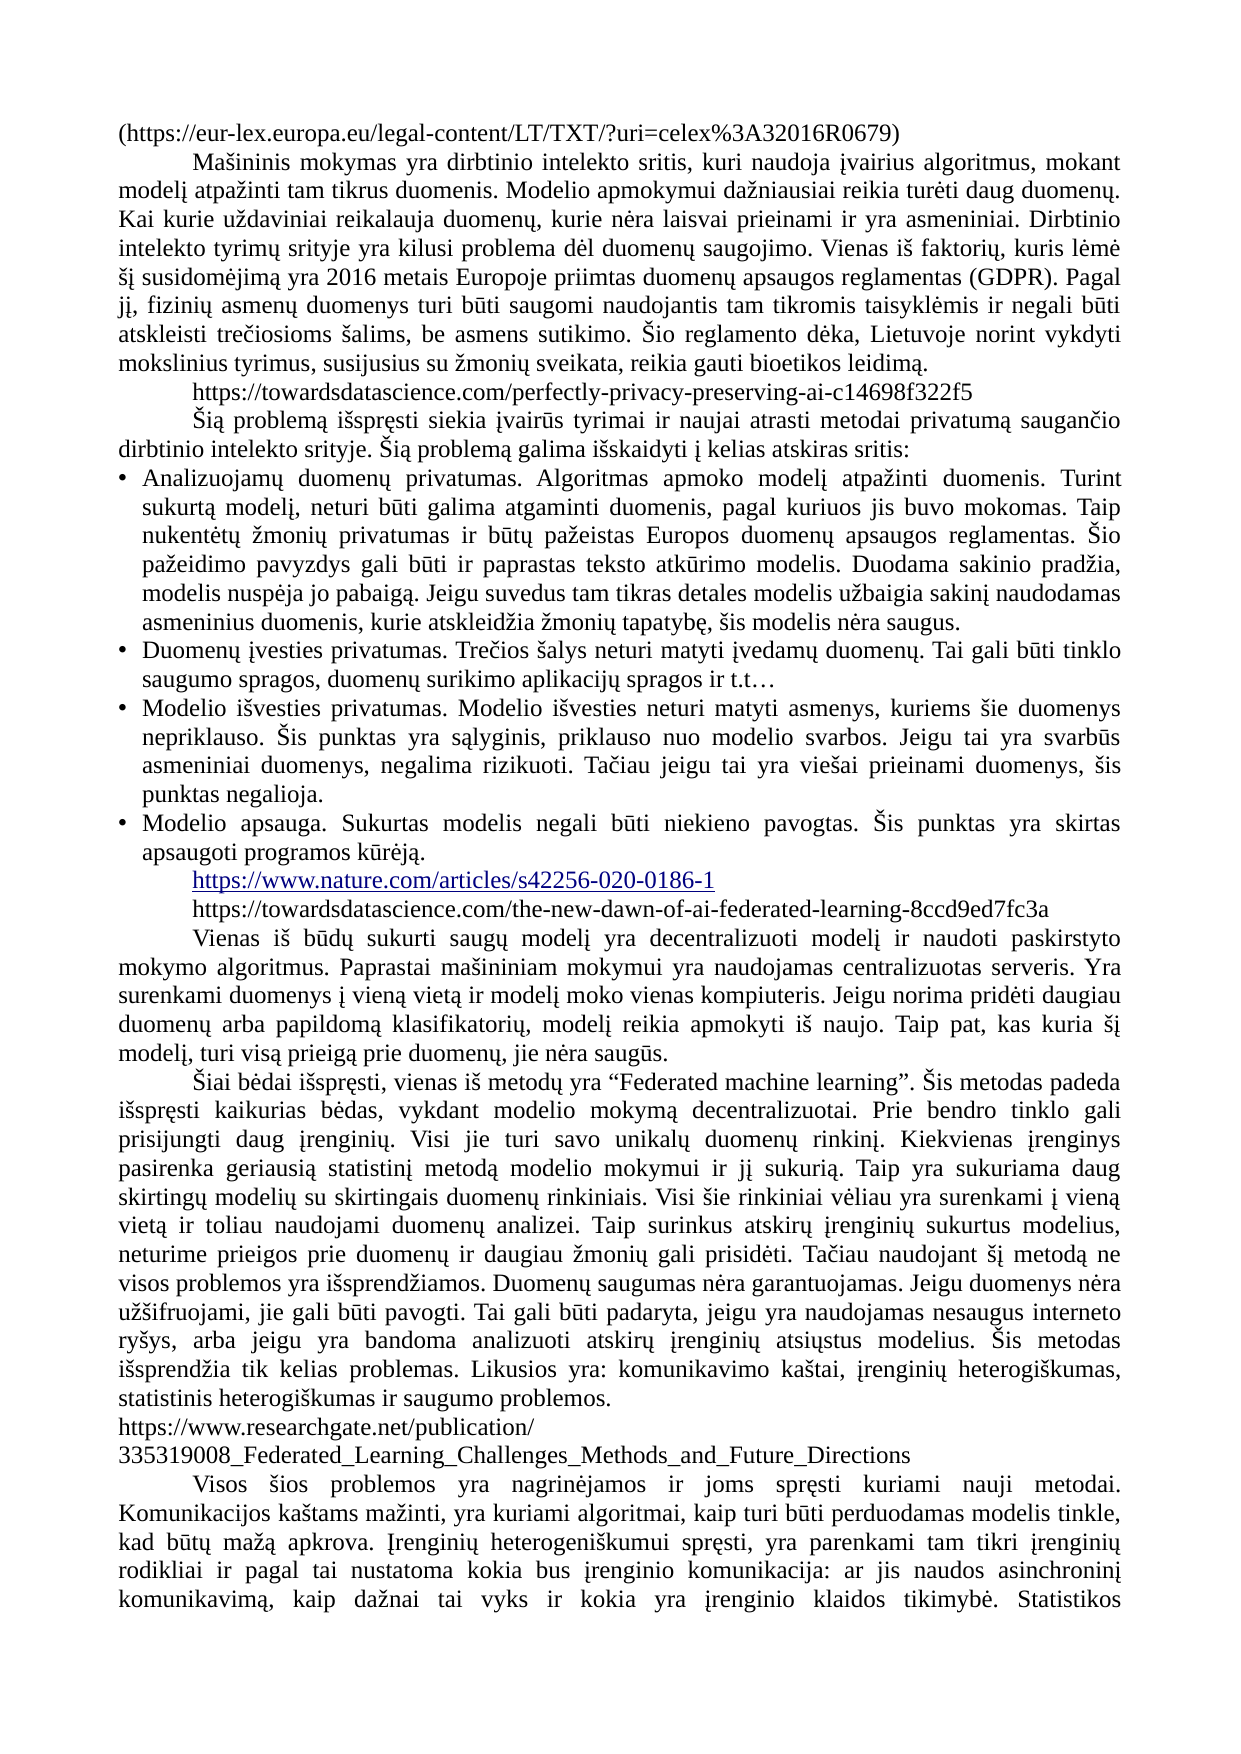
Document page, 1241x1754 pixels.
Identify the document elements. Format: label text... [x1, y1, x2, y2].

list Analizuojamų duomenų privatumas. Algoritmas apmoko modelį atpažinti duomenis. Turint sukurtą modelį, neturi būti galima atgaminti duomenis, pagal kuriuos jis buvo mokomas. Taip nukentėtų žmonių privatumas ir būtų pažeistas Europos duomenų apsaugos reglamentas. Šio pažeidimo pavyzdys gali būti ir paprastas teksto atkūrimo modelis. Duodama sakinio pradžia, modelis nuspėja jo pabaigą. Jeigu suvedus tam tikras detales modelis užbaigia sakinį naudodamas asmeninius duomenis, kurie atskleidžia žmonių tapatybę, šis modelis nėra saugus. [118, 463, 1122, 636]
text https://www.researchgate.net/publication/335319008_Federated_Learning_Challenges_Methods_and_Future_Directions [118, 1412, 1122, 1469]
list Duomenų įvesties privatumas. Trečios šalys neturi matyti įvedamų duomenų. Tai gali būti tinklo saugumo spragos, duomenų surikimo aplikacijų spragos ir t.t… [118, 636, 1122, 693]
text Šią problemą išspręsti siekia įvairūs tyrimai ir naujai atrasti metodai privatumą saugančio dirbtinio intelekto srityje. Šią problemą galima išskaidyti į kelias atskiras sritis: [118, 406, 1122, 463]
text Šiai bėdai išspręsti, vienas iš metodų yra “Federated machine learning”. Šis metodas padeda išspręsti kaikurias bėdas, vykdant modelio mokymą decentralizuotai. Prie bendro tinklo gali prisijungti daug įrenginių. Visi jie turi savo unikalų duomenų rinkinį. Kiekvienas įrenginys pasirenka geriausią statistinį metodą modelio mokymui ir jį sukurią. Taip yra sukuriama daug skirtingų modelių su skirtingais duomenų rinkiniais. Visi šie rinkiniai vėliau yra surenkami į vieną vietą ir toliau naudojami duomenų analizei. Taip surinkus atskirų įrenginių sukurtus modelius, neturime prieigos prie duomenų ir daugiau žmonių gali prisidėti. Tačiau naudojant šį metodą ne visos problemos yra išsprendžiamos. Duomenų saugumas nėra garantuojamas. Jeigu duomenys nėra užšifruojami, jie gali būti pavogti. Tai gali būti padaryta, jeigu yra naudojamas nesaugus interneto ryšys, arba jeigu yra bandoma analizuoti atskirų įrenginių atsiųstus modelius. Šis metodas išsprendžia tik kelias problemas. Likusios yra: komunikavimo kaštai, įrenginių heterogiškumas, statistinis heterogiškumas ir saugumo problemos. [118, 1067, 1122, 1412]
list Modelio išvesties privatumas. Modelio išvesties neturi matyti asmenys, kuriems šie duomenys nepriklauso. Šis punktas yra sąlyginis, priklauso nuo modelio svarbos. Jeigu tai yra svarbūs asmeniniai duomenys, negalima rizikuoti. Tačiau jeigu tai yra viešai prieinami duomenys, šis punktas negalioja. [118, 693, 1122, 808]
text https://towardsdatascience.com/perfectly-privacy-preserving-ai-c14698f322f5 [118, 377, 1122, 406]
text Mašininis mokymas yra dirbtinio intelekto sritis, kuri naudoja įvairius algoritmus, mokant modelį atpažinti tam tikrus duomenis. Modelio apmokymui dažniausiai reikia turėti daug duomenų. Kai kurie uždaviniai reikalauja duomenų, kurie nėra laisvai prieinami ir yra asmeniniai. Dirbtinio intelekto tyrimų srityje yra kilusi problema dėl duomenų saugojimo. Vienas iš faktorių, kuris lėmė šį susidomėjimą yra 2016 metais Europoje priimtas duomenų apsaugos reglamentas (GDPR). Pagal jį, fizinių asmenų duomenys turi būti saugomi naudojantis tam tikromis taisyklėmis ir negali būti atskleisti trečiosioms šalims, be asmens sutikimo. Šio reglamento dėka, Lietuvoje norint vykdyti mokslinius tyrimus, susijusius su žmonių sveikata, reikia gauti bioetikos leidimą. [118, 147, 1122, 377]
text (https://eur-lex.europa.eu/legal-content/LT/TXT/?uri=celex%3A32016R0679) [118, 118, 1122, 147]
text Vienas iš būdų sukurti saugų modelį yra decentralizuoti modelį ir naudoti paskirstyto mokymo algoritmus. Paprastai mašininiam mokymui yra naudojamas centralizuotas serveris. Yra surenkami duomenys į vieną vietą ir modelį moko vienas kompiuteris. Jeigu norima pridėti daugiau duomenų arba papildomą klasifikatorių, modelį reikia apmokyti iš naujo. Taip pat, kas kuria šį modelį, turi visą prieigą prie duomenų, jie nėra saugūs. [118, 923, 1122, 1067]
text https://www.nature.com/articles/s42256-020-0186-1 [118, 866, 1122, 894]
list Modelio apsauga. Sukurtas modelis negali būti niekieno pavogtas. Šis punktas yra skirtas apsaugoti programos kūrėją. [118, 808, 1122, 866]
text https://towardsdatascience.com/the-new-dawn-of-ai-federated-learning-8ccd9ed7fc3a [118, 894, 1122, 923]
text Visos šios problemos yra nagrinėjamos ir joms spręsti kuriami nauji metodai. Komunikacijos kaštams mažinti, yra kuriami algoritmai, kaip turi būti perduodamas modelis tinkle, kad būtų mažą apkrova. Įrenginių heterogeniškumui spręsti, yra parenkami tam tikri įrenginių rodikliai ir pagal tai nustatoma kokia bus įrenginio komunikacija: ar jis naudos asinchroninį komunikavimą, kaip dažnai tai vyks ir kokia yra įrenginio klaidos tikimybė. Statistikos [118, 1469, 1122, 1613]
